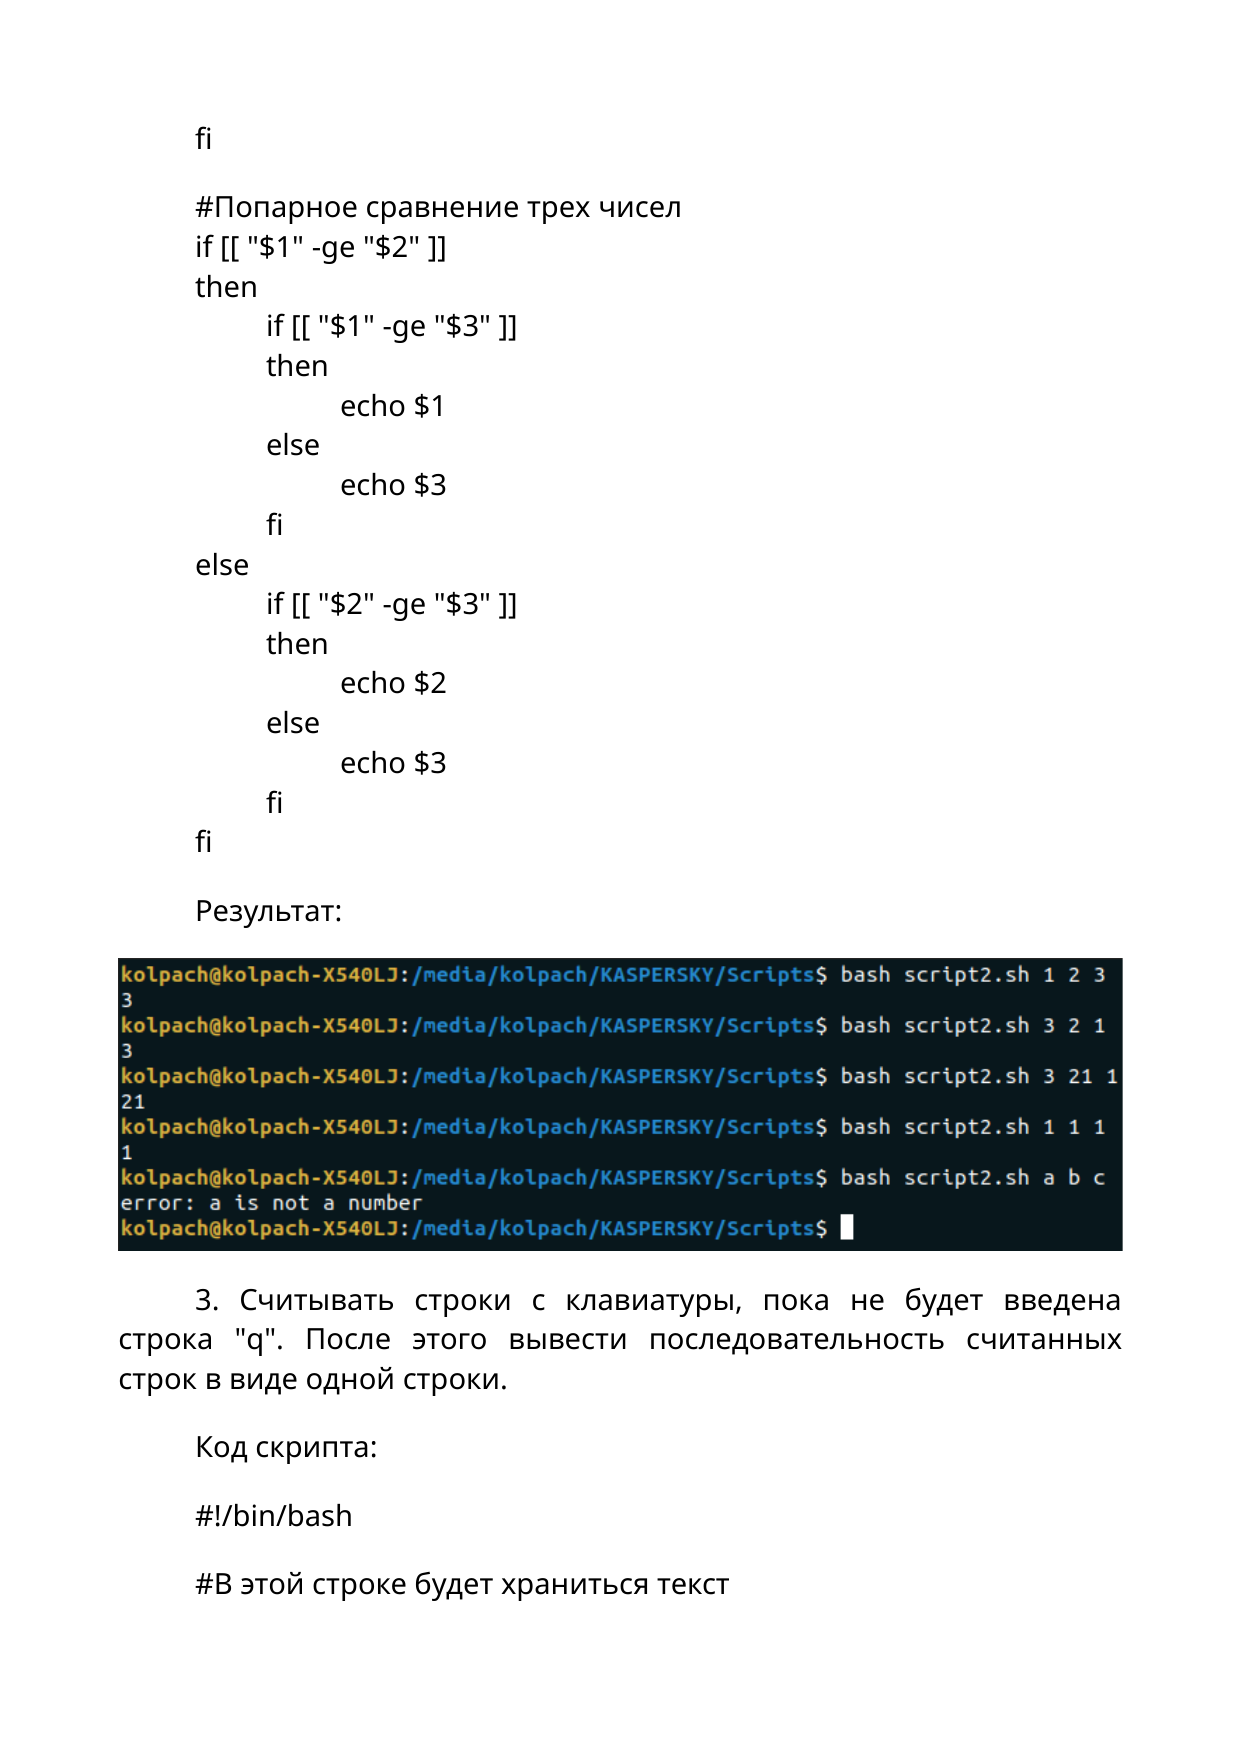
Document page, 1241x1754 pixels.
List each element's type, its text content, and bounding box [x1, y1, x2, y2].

text else [118, 702, 1123, 742]
text else [118, 544, 1123, 583]
text if [[ "$1" -ge "$2" ]] [118, 226, 1123, 266]
picture [118, 958, 1123, 1251]
text then [118, 623, 1123, 663]
text 3. Считывать строки с клавиатуры, пока не будет введена строка "q". После этого вывести последовательность считанных строк в виде одной строки. [118, 1279, 1123, 1398]
text then [118, 345, 1123, 385]
text echo $1 [118, 385, 1123, 425]
text then [118, 266, 1123, 306]
text Код скрипта: [118, 1427, 1123, 1466]
text if [[ "$1" -ge "$3" ]] [118, 306, 1123, 345]
text fi [118, 822, 1123, 861]
text if [[ "$2" -ge "$3" ]] [118, 583, 1123, 623]
text #В этой строке будет храниться текст [118, 1564, 1123, 1603]
text echo $3 [118, 464, 1123, 504]
text #!/bin/bash [118, 1495, 1123, 1535]
text Результат: [118, 890, 1123, 930]
text else [118, 425, 1123, 464]
text fi [118, 118, 1123, 158]
text #Попарное сравнение трех чисел [118, 187, 1123, 226]
text fi [118, 782, 1123, 822]
text fi [118, 504, 1123, 544]
text echo $2 [118, 663, 1123, 702]
text echo $3 [118, 742, 1123, 782]
